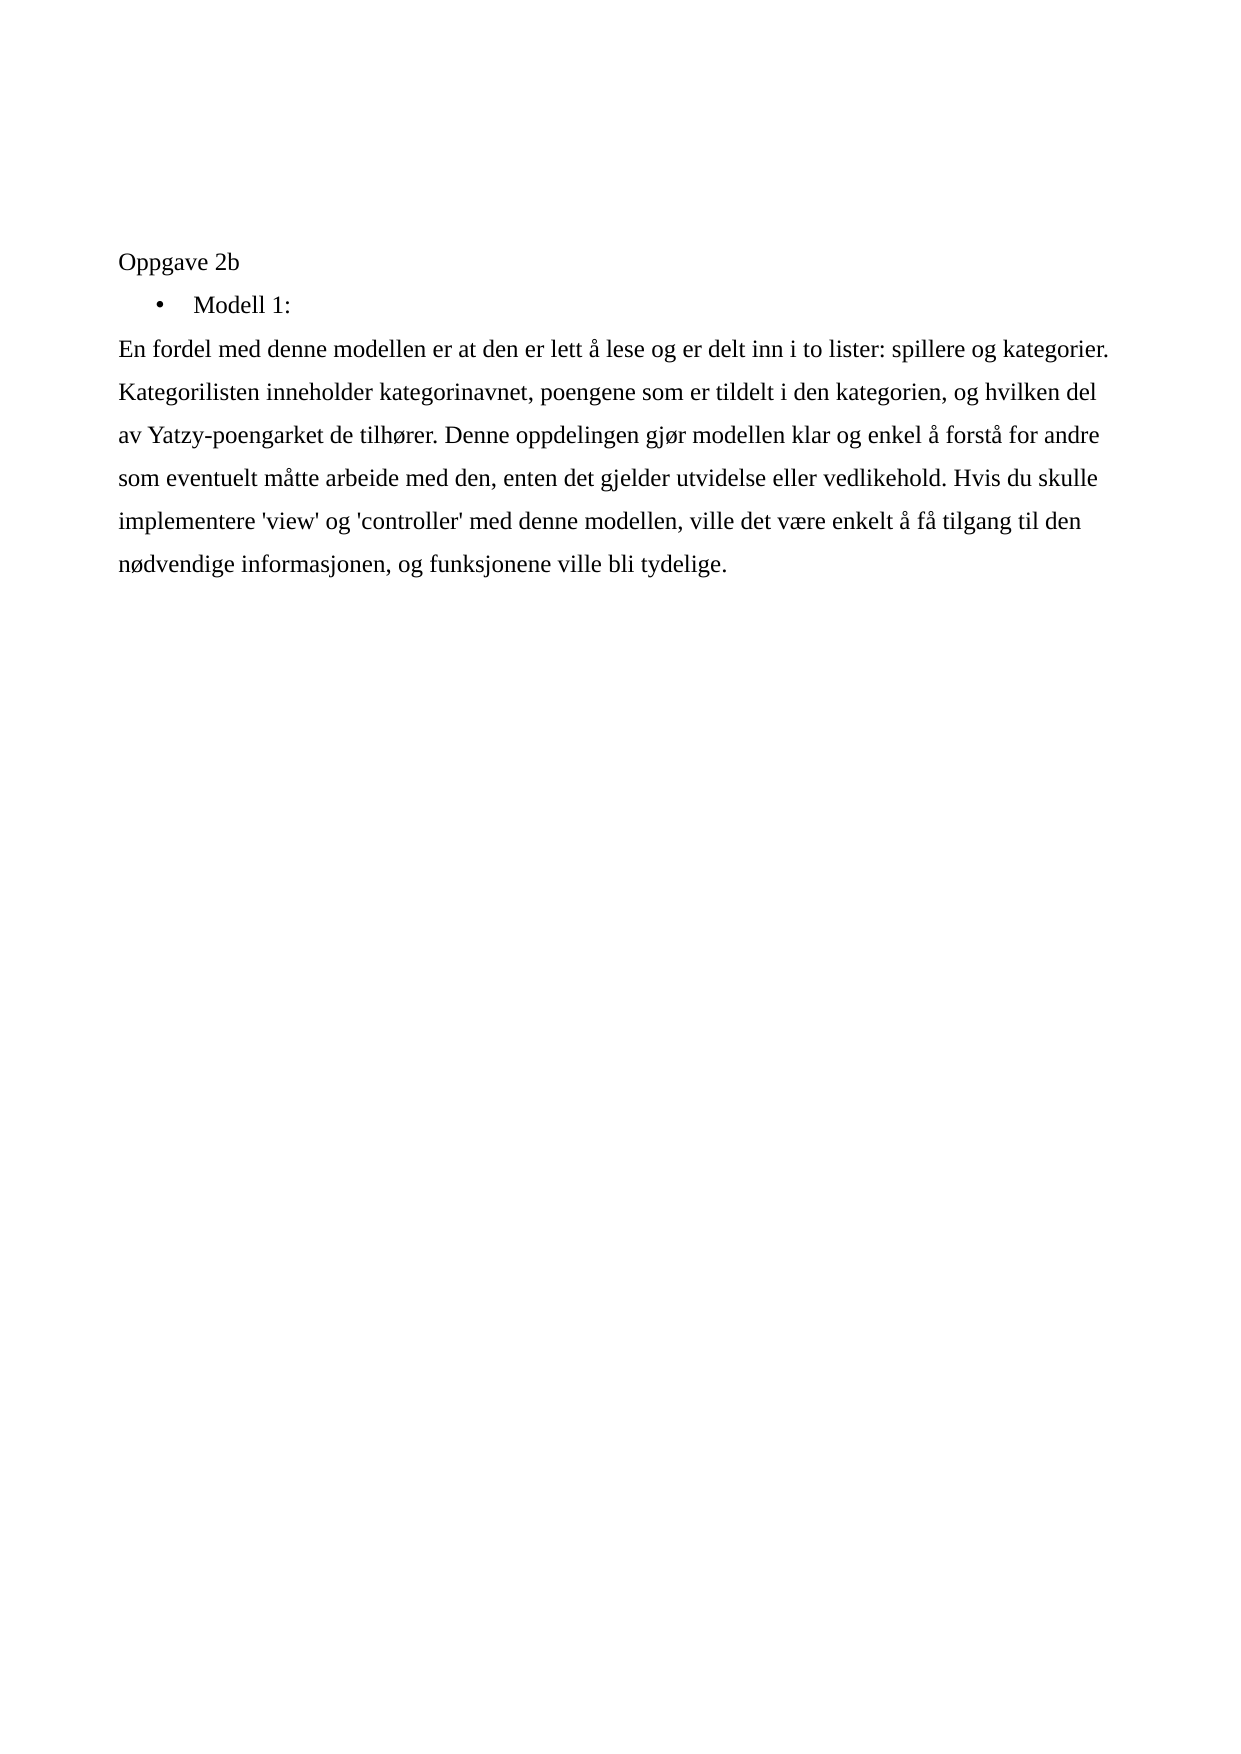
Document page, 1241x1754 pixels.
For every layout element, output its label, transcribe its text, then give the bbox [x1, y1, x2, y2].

list Modell 1: [156, 291, 1122, 319]
text En fordel med denne modellen er at den er lett å lese og er delt inn i to lister: spillere og kategorier. Kategorilisten inneholder kategorinavnet, poengene som er tildelt i den kategorien, og hvilken del av Yatzy-poengarket de tilhører. Denne oppdelingen gjør modellen klar og enkel å forstå for andre som eventuelt måtte arbeide med den, enten det gjelder utvidelse eller vedlikehold. Hvis du skulle implementere 'view' og 'controller' med denne modellen, ville det være enkelt å få tilgang til den nødvendige informasjonen, og funksjonene ville bli tydelige. [118, 334, 1122, 578]
text Oppgave 2b [118, 247, 1122, 276]
